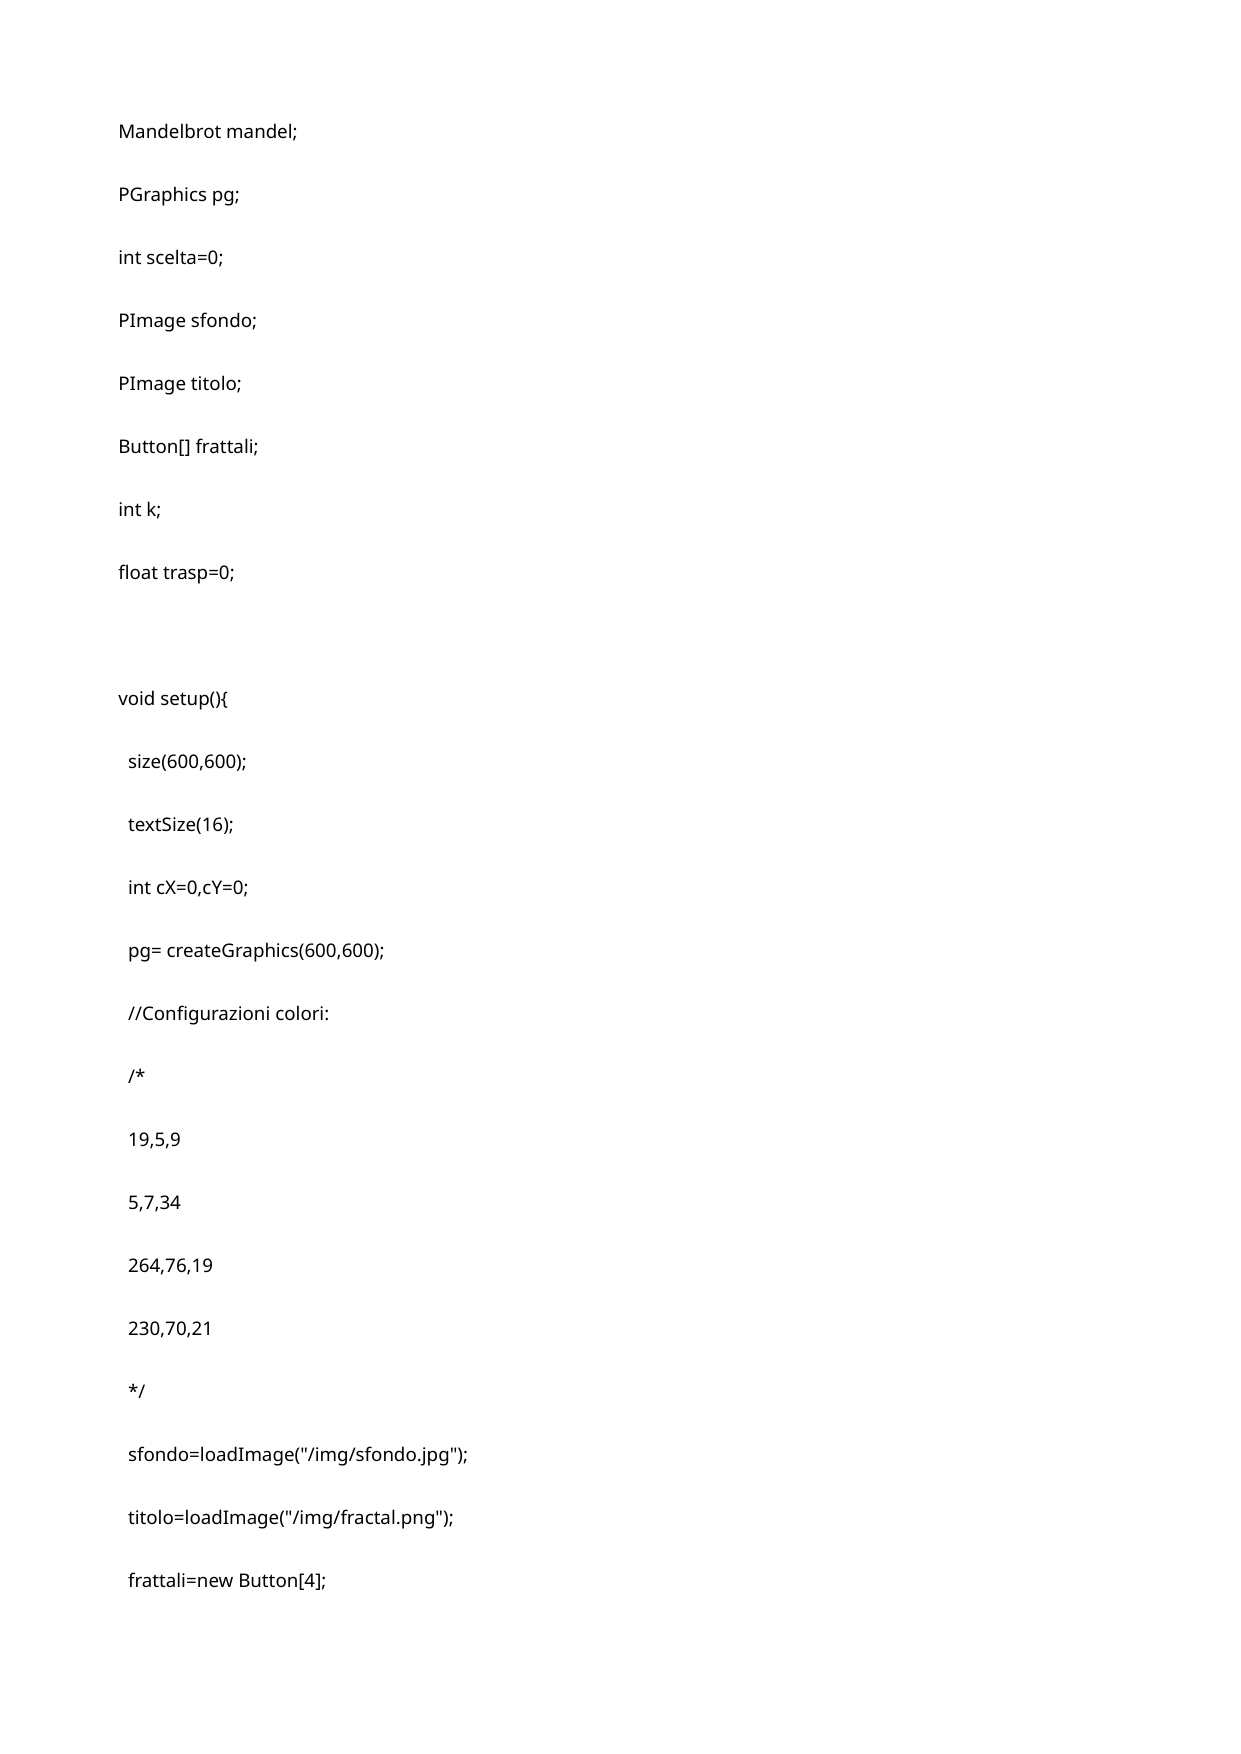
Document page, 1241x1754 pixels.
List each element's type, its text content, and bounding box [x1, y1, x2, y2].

text 19,5,9 [118, 1126, 1122, 1152]
text 230,70,21 [118, 1316, 1122, 1341]
text */ [118, 1378, 1122, 1404]
text int scelta=0; [118, 244, 1122, 270]
text pg= createGraphics(600,600); [118, 937, 1122, 963]
text 5,7,34 [118, 1189, 1122, 1215]
text Mandelbrot mandel; [118, 118, 1122, 144]
text //Configurazioni colori: [118, 1000, 1122, 1026]
text Button[] frattali; [118, 433, 1122, 459]
text PImage sfondo; [118, 307, 1122, 333]
text titolo=loadImage("/img/fractal.png"); [118, 1504, 1122, 1530]
text int k; [118, 496, 1122, 522]
text PImage titolo; [118, 370, 1122, 396]
text PGraphics pg; [118, 181, 1122, 207]
text frattali=new Button[4]; [118, 1568, 1122, 1593]
text 264,76,19 [118, 1252, 1122, 1278]
text int cX=0,cY=0; [118, 874, 1122, 900]
text size(600,600); [118, 748, 1122, 774]
text float trasp=0; [118, 559, 1122, 585]
text sfondo=loadImage("/img/sfondo.jpg"); [118, 1442, 1122, 1467]
text textSize(16); [118, 811, 1122, 837]
text /* [118, 1063, 1122, 1089]
text void setup(){ [118, 685, 1122, 711]
